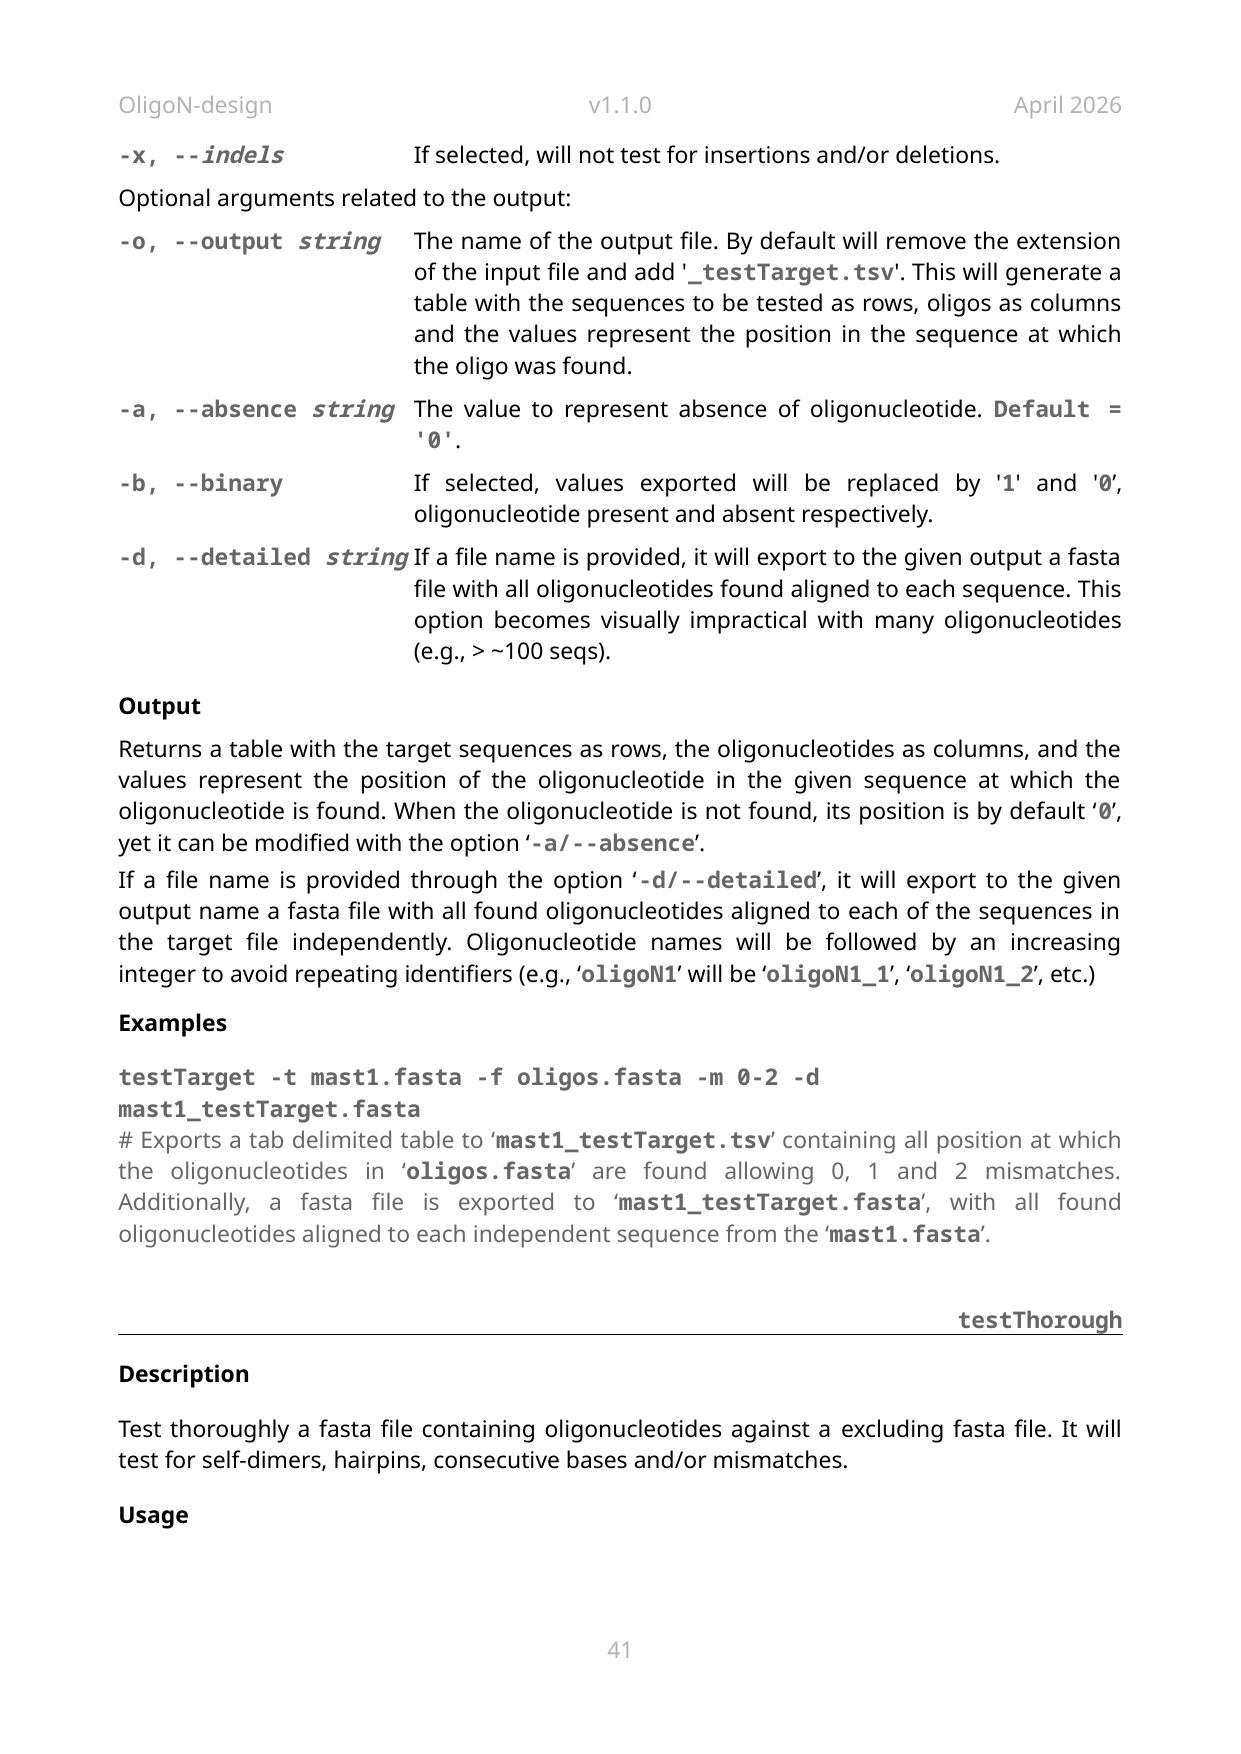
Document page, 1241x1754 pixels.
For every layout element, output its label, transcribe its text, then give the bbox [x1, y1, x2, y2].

text testTarget -t mast1.fasta -f oligos.fasta -m 0-2 -d mast1_testTarget.fasta [118, 1061, 1122, 1124]
text -o, --output string The name of the output file. By default will remove the extension of the input file and add '_testTarget.tsv'. This will generate a table with the sequences to be tested as rows, oligos as columns and the values represent the position in the sequence at which the oligo was found. [118, 225, 1122, 381]
text Test thoroughly a fasta file containing oligonucleotides against a excluding fasta file. It will test for self-dimers, hairpins, consecutive bases and/or mismatches. [118, 1413, 1122, 1476]
text -a, --absence string The value to represent absence of oligonucleotide. Default = '0'. [118, 393, 1122, 455]
text # Exports a tab delimited table to ‘mast1_testTarget.tsv’ containing all position at which the oligonucleotides in ‘oligos.fasta’ are found allowing 0, 1 and 2 mismatches. Additionally, a fasta file is exported to ‘mast1_testTarget.fasta’, with all found oligonucleotides aligned to each independent sequence from the ‘mast1.fasta’. [118, 1124, 1122, 1249]
text Returns a table with the target sequences as rows, the oligonucleotides as columns, and the values represent the position of the oligonucleotide in the given sequence at which the oligonucleotide is found. When the oligonucleotide is not found, its position is by default ‘0’, yet it can be modified with the option ‘-a/--absence’. [118, 733, 1122, 858]
text Optional arguments related to the output: [118, 182, 1122, 213]
text Usage [118, 1499, 1122, 1530]
text Output [118, 690, 1122, 721]
text testThorough [118, 1303, 1122, 1334]
text -d, --detailed string If a file name is provided, it will export to the given output a fasta file with all oligonucleotides found aligned to each sequence. This option becomes visually impractical with many oligonucleotides (e.g., > ~100 seqs). [118, 541, 1122, 666]
text -b, --binary If selected, values exported will be replaced by '1' and '0’, oligonucleotide present and absent respectively. [118, 467, 1122, 529]
text Description [118, 1358, 1122, 1389]
text If a file name is provided through the option ‘-d/--detailed’, it will export to the given output name a fasta file with all found oligonucleotides aligned to each of the sequences in the target file independently. Oligonucleotide names will be followed by an increasing integer to avoid repeating identifiers (e.g., ‘oligoN1’ will be ‘oligoN1_1’, ‘oligoN1_2’, etc.) [118, 864, 1122, 989]
text Examples [118, 1006, 1122, 1038]
text -x, --indels If selected, will not test for insertions and/or deletions. [118, 139, 1122, 170]
